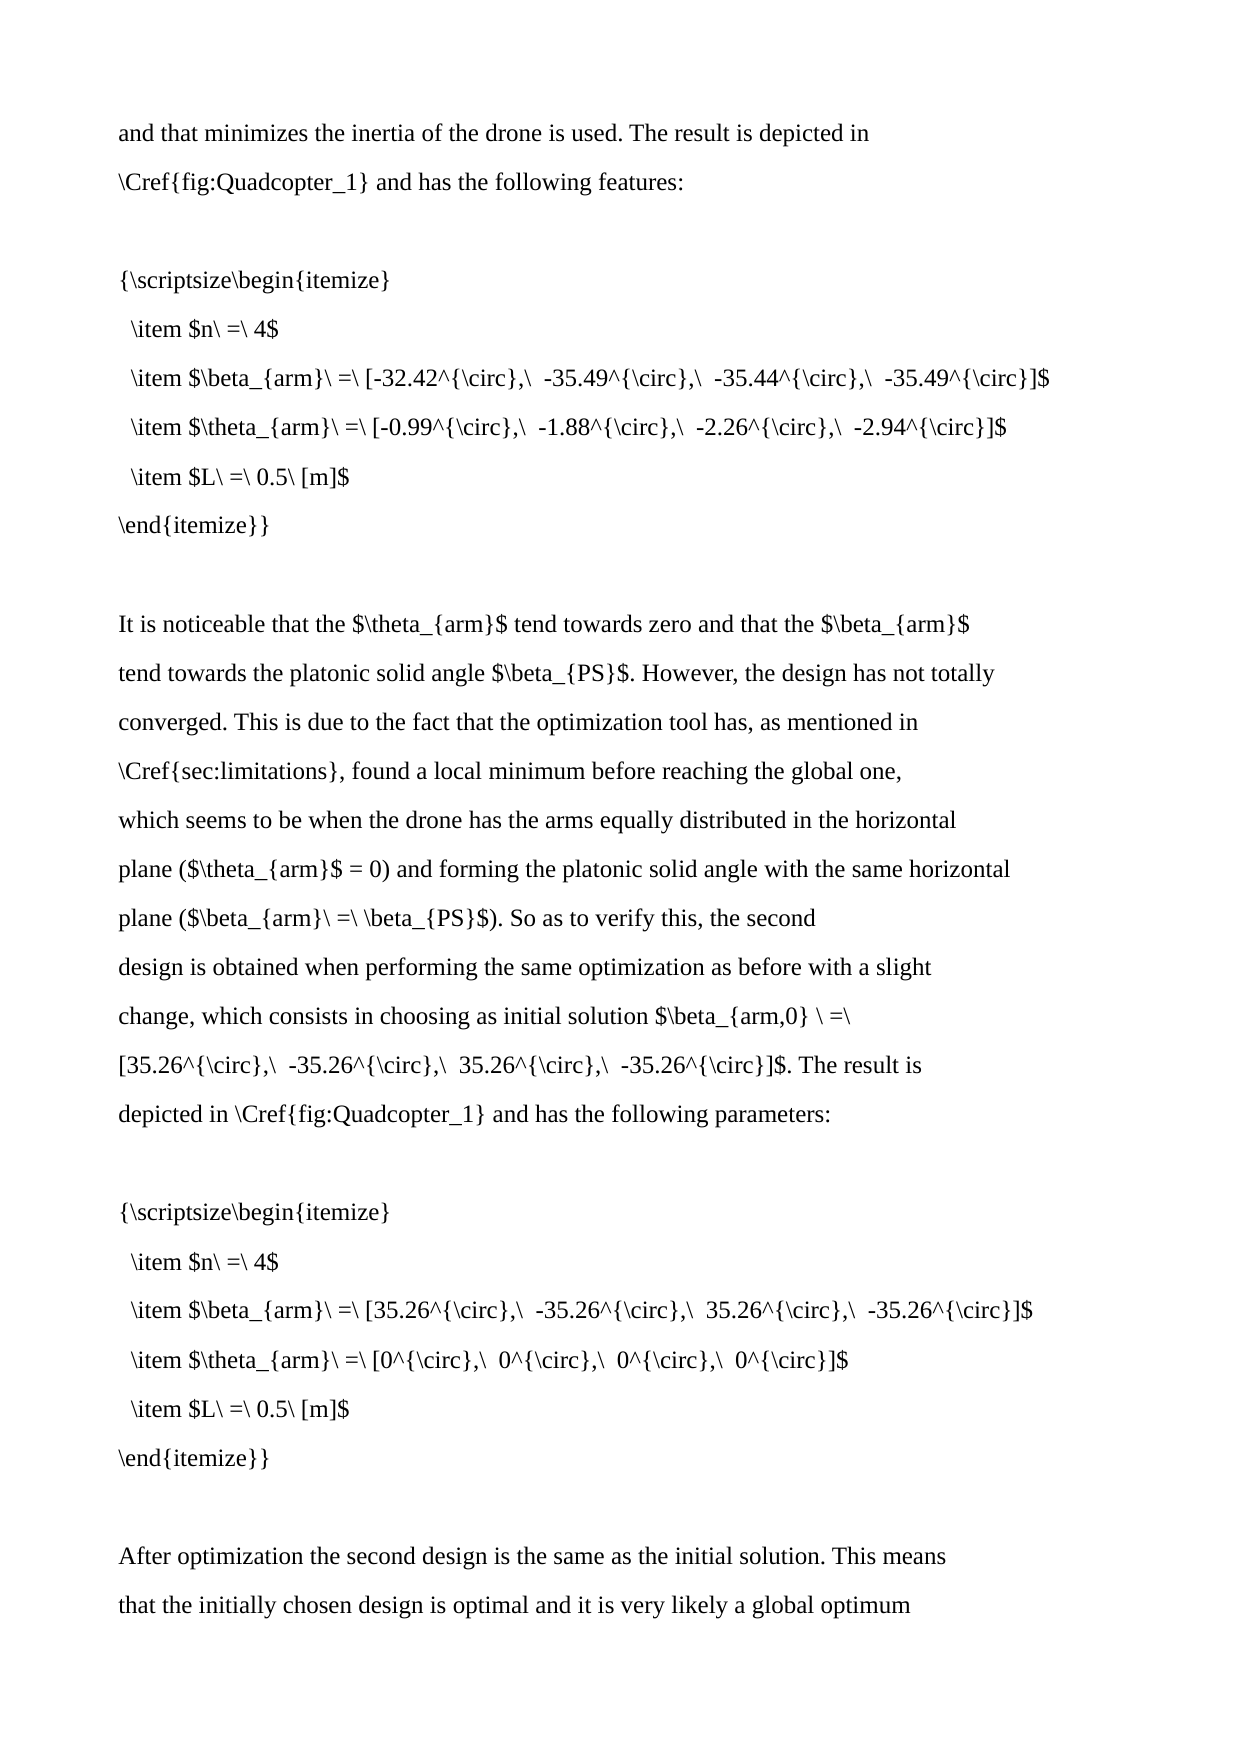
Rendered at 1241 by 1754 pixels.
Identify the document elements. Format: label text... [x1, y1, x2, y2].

text \item $\beta_{arm}\ =\ [-32.42^{\circ},\ -35.49^{\circ},\ -35.44^{\circ},\ -35.49^{\circ}]$ [118, 363, 1122, 392]
text \item $\theta_{arm}\ =\ [0^{\circ},\ 0^{\circ},\ 0^{\circ},\ 0^{\circ}]$ [118, 1345, 1122, 1373]
text and that minimizes the inertia of the drone is used. The result is depicted in [118, 118, 1122, 147]
text which seems to be when the drone has the arms equally distributed in the horizontal [118, 805, 1122, 834]
text {\scriptsize\begin{itemize} [118, 1197, 1122, 1226]
text It is noticeable that the $\theta_{arm}$ tend towards zero and that the $\beta_{arm}$ [118, 609, 1122, 637]
text tend towards the platonic solid angle $\beta_{PS}$. However, the design has not totally [118, 658, 1122, 687]
text plane ($\beta_{arm}\ =\ \beta_{PS}$). So as to verify this, the second [118, 903, 1122, 932]
text change, which consists in choosing as initial solution $\beta_{arm,0} \ =\ [118, 1001, 1122, 1030]
text \item $L\ =\ 0.5\ [m]$ [118, 1394, 1122, 1422]
text \item $L\ =\ 0.5\ [m]$ [118, 462, 1122, 490]
text After optimization the second design is the same as the initial solution. This means [118, 1541, 1122, 1570]
text \item $n\ =\ 4$ [118, 314, 1122, 343]
text \item $\theta_{arm}\ =\ [-0.99^{\circ},\ -1.88^{\circ},\ -2.26^{\circ},\ -2.94^{\circ}]$ [118, 412, 1122, 441]
text depicted in \Cref{fig:Quadcopter_1} and has the following parameters: [118, 1099, 1122, 1128]
text \Cref{sec:limitations}, found a local minimum before reaching the global one, [118, 756, 1122, 785]
text plane ($\theta_{arm}$ = 0) and forming the platonic solid angle with the same horizontal [118, 854, 1122, 883]
text converged. This is due to the fact that the optimization tool has, as mentioned in [118, 707, 1122, 736]
text \end{itemize}} [118, 1443, 1122, 1472]
text \Cref{fig:Quadcopter_1} and has the following features: [118, 167, 1122, 196]
text \item $\beta_{arm}\ =\ [35.26^{\circ},\ -35.26^{\circ},\ 35.26^{\circ},\ -35.26^{\circ}]$ [118, 1296, 1122, 1324]
text {\scriptsize\begin{itemize} [118, 265, 1122, 294]
text \item $n\ =\ 4$ [118, 1247, 1122, 1275]
text that the initially chosen design is optimal and it is very likely a global optimum [118, 1590, 1122, 1619]
text [35.26^{\circ},\ -35.26^{\circ},\ 35.26^{\circ},\ -35.26^{\circ}]$. The result is [118, 1050, 1122, 1079]
text \end{itemize}} [118, 511, 1122, 539]
text design is obtained when performing the same optimization as before with a slight [118, 952, 1122, 981]
